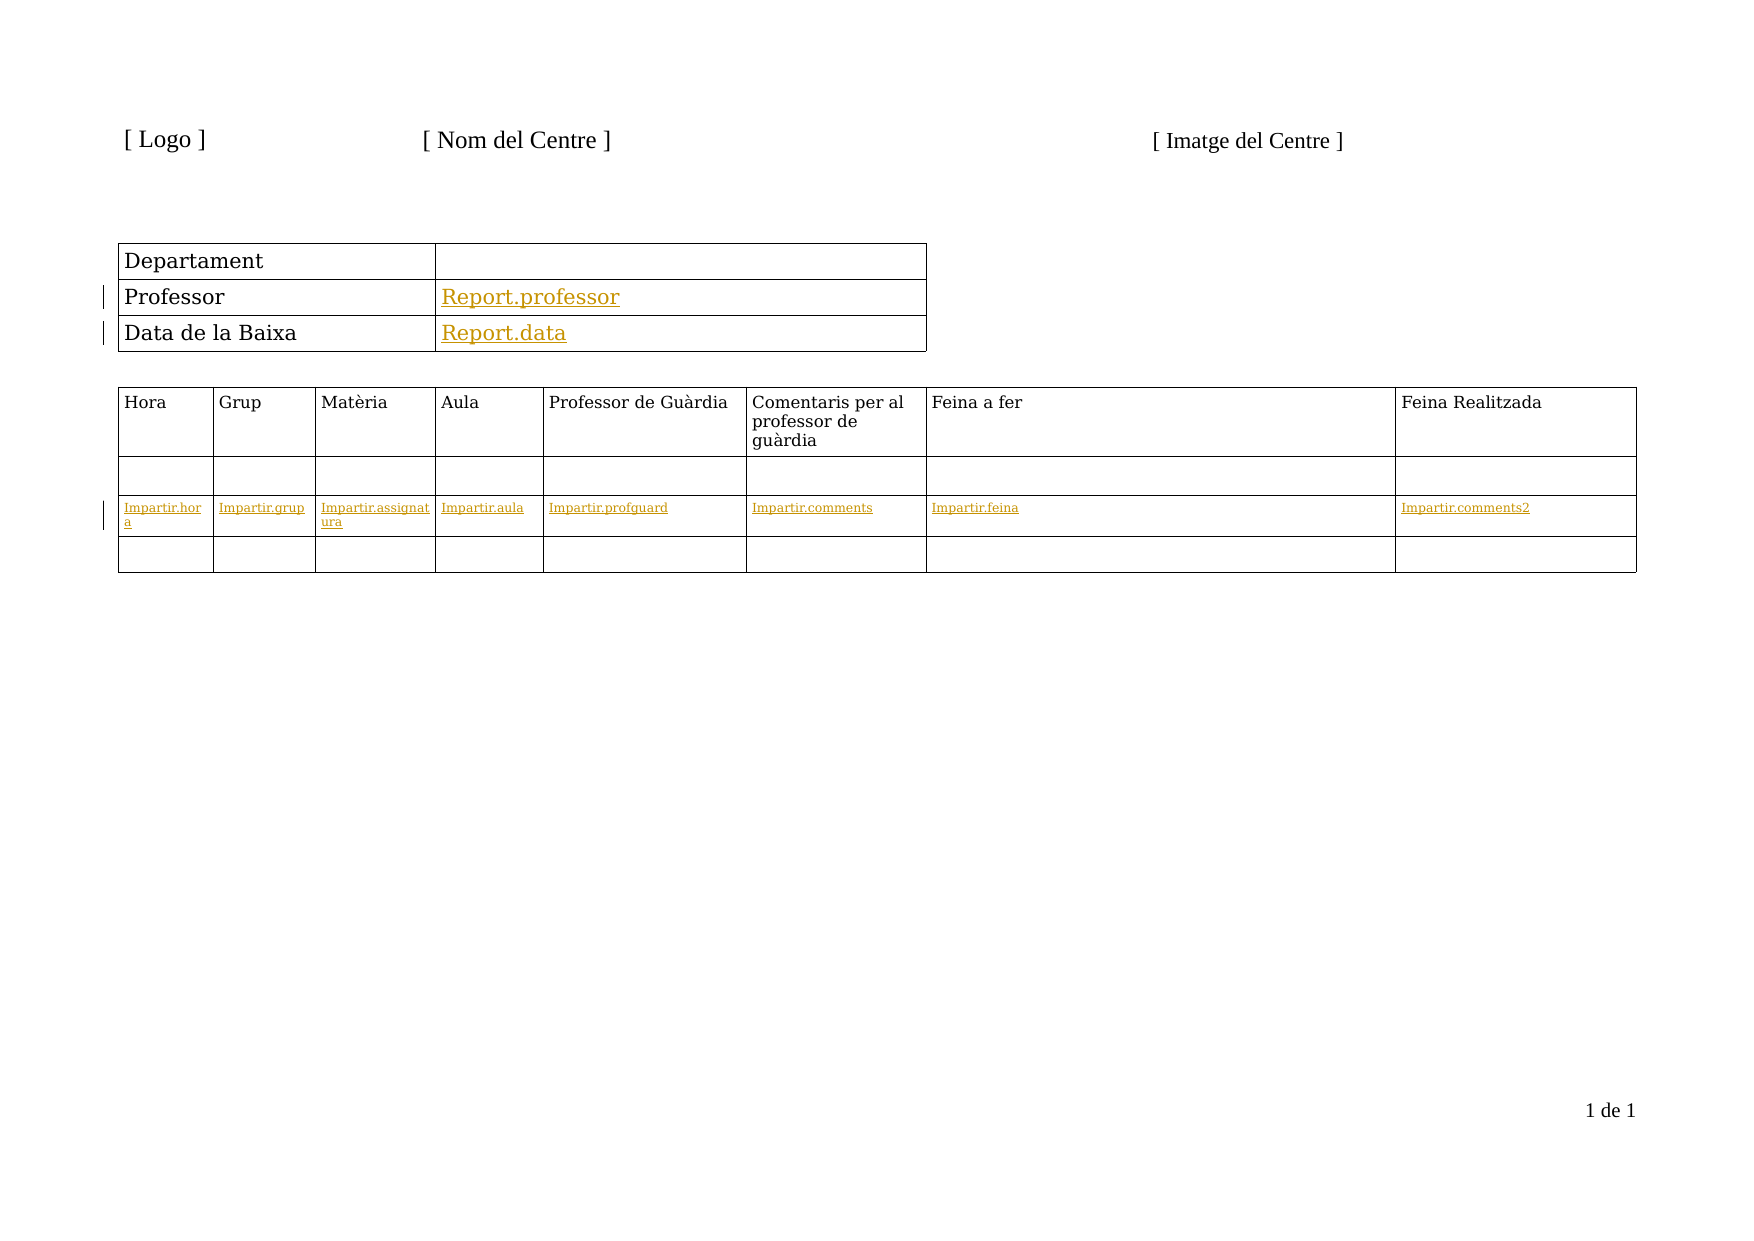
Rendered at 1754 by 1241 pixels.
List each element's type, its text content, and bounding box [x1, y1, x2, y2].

table_cell [436, 457, 543, 495]
table_header [927, 243, 1395, 279]
table_cell [213, 573, 315, 632]
table_cell [436, 537, 543, 572]
table_cell [435, 573, 543, 632]
table_cell [1396, 457, 1636, 495]
table_header [436, 244, 926, 279]
table_cell Feina a fer [927, 388, 1395, 456]
table_cell Report.professor [436, 280, 926, 315]
table_cell [543, 573, 746, 632]
table_cell [1396, 537, 1636, 572]
table_cell [214, 537, 315, 572]
table_cell Impartir.feina [927, 496, 1395, 536]
table_cell Impartir.assignatura [316, 496, 435, 536]
table_cell [1395, 573, 1636, 632]
table_header Departament [119, 244, 435, 279]
table_cell Hora [119, 388, 213, 456]
table_cell Comentaris per al professor de guàrdia [747, 388, 926, 456]
table_cell Feina Realitzada [1396, 388, 1636, 456]
table_cell Impartir.comments2 [1396, 496, 1636, 536]
table_cell [544, 457, 746, 495]
table_cell Professor de Guàrdia [544, 388, 746, 456]
table_cell Aula [436, 388, 543, 456]
table_cell [544, 537, 746, 572]
table_cell Matèria [316, 388, 435, 456]
table_cell [747, 457, 926, 495]
table_cell [927, 457, 1395, 495]
table_cell [1395, 279, 1636, 315]
table_cell Report.data [436, 316, 926, 351]
table_cell Impartir.profguard [544, 496, 746, 536]
table_cell Data de la Baixa [119, 316, 435, 351]
table_cell [926, 573, 1395, 632]
table_cell [927, 537, 1395, 572]
table_header [1395, 243, 1636, 279]
table_cell Grup [214, 388, 315, 456]
table_cell [927, 279, 1395, 315]
table_cell Professor [119, 280, 435, 315]
table_cell Impartir.hora [119, 496, 213, 536]
table_cell [746, 573, 926, 632]
table_cell Impartir.aula [436, 496, 543, 536]
table_cell [316, 457, 435, 495]
table_cell [119, 537, 213, 572]
table_cell [1395, 315, 1636, 351]
table_cell [118, 573, 213, 632]
table_cell [214, 457, 315, 495]
table_cell [118, 351, 1636, 387]
table_cell [315, 573, 435, 632]
table_cell [119, 457, 213, 495]
table_cell Impartir.grup [214, 496, 315, 536]
table_cell Impartir.comments [747, 496, 926, 536]
table_cell [747, 537, 926, 572]
table_cell [927, 315, 1395, 351]
table_cell [316, 537, 435, 572]
